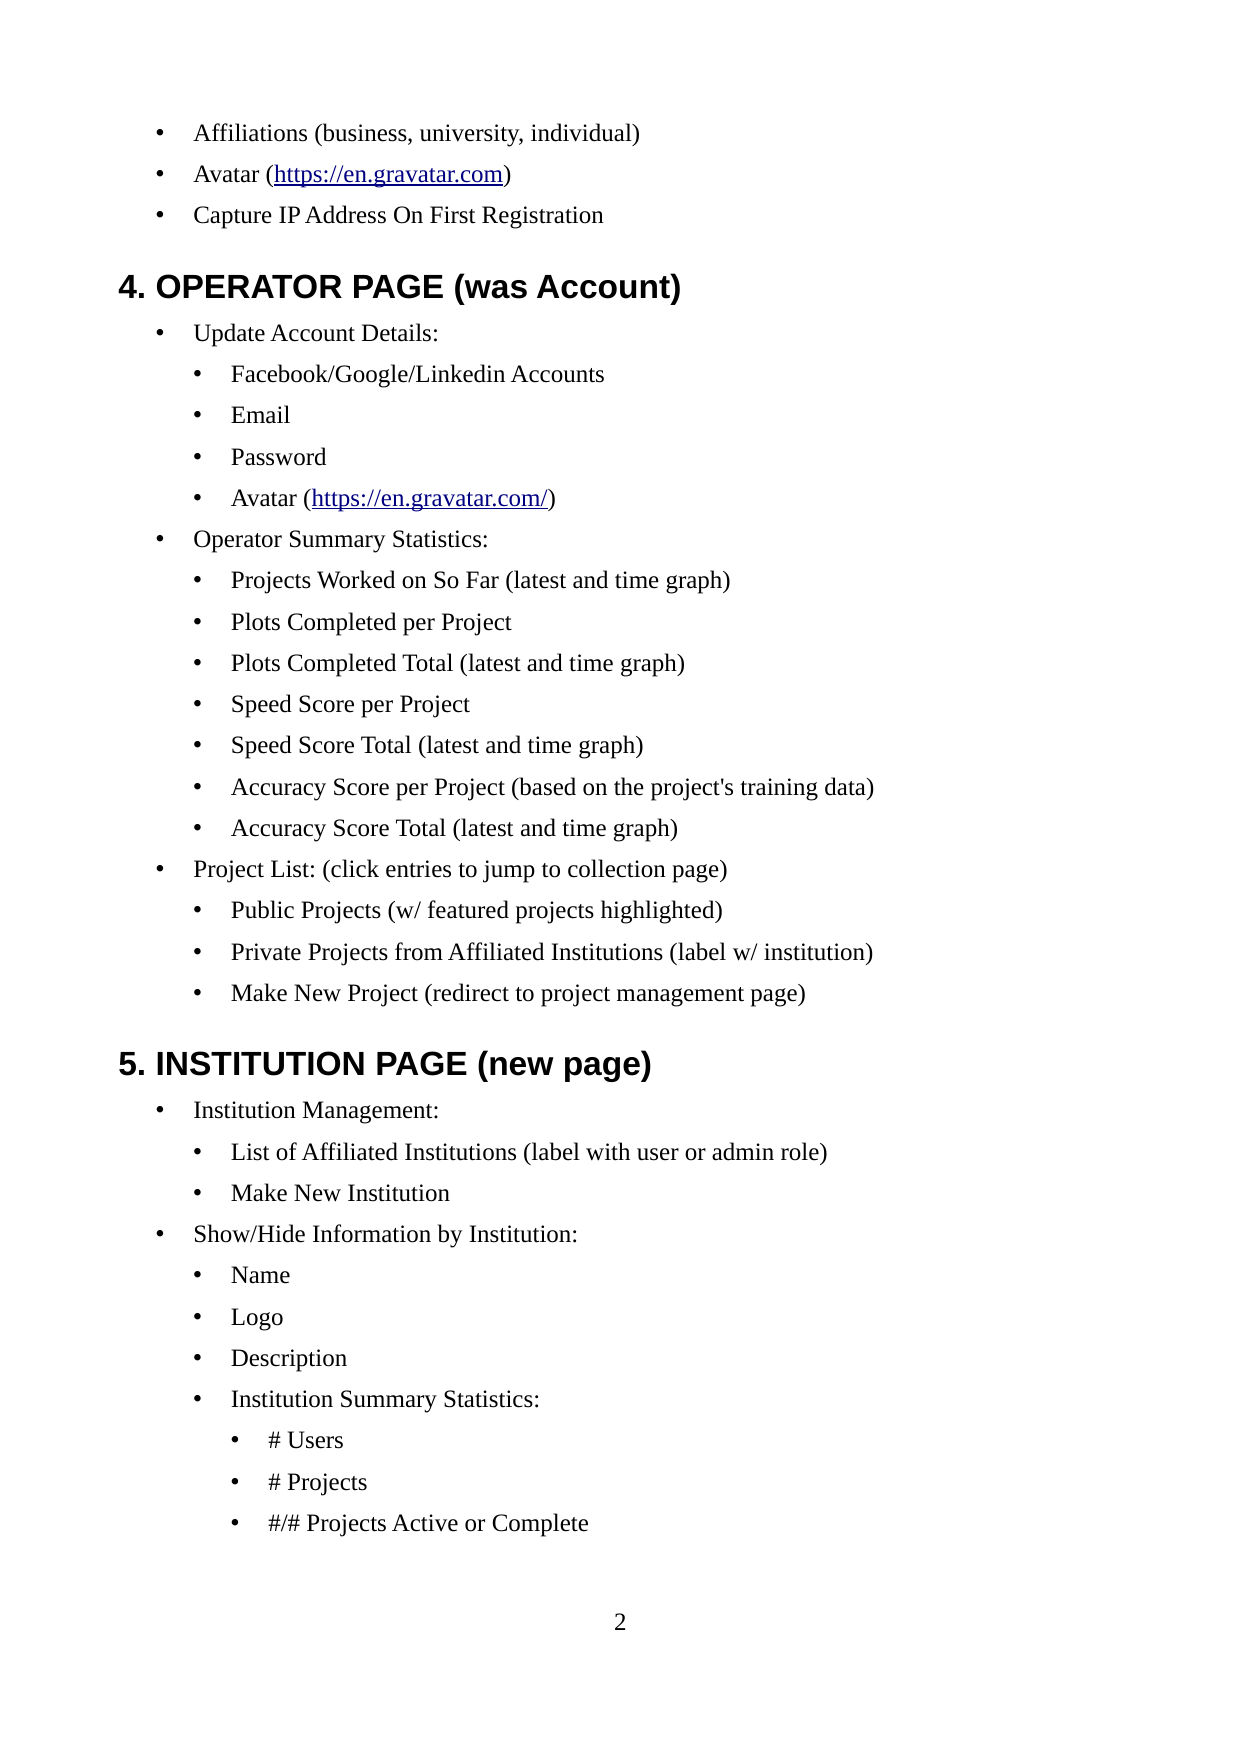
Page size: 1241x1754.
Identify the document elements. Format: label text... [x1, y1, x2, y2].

list Affiliations (business, university, individual) [156, 118, 1122, 147]
list Show/Hide Information by Institution: [156, 1219, 1122, 1248]
list Institution Management: [156, 1095, 1122, 1124]
list Plots Completed per Project [193, 607, 1122, 636]
list Update Account Details: [156, 318, 1122, 347]
list Plots Completed Total (latest and time graph) [193, 648, 1122, 677]
list Email [193, 401, 1122, 429]
list Accuracy Score Total (latest and time graph) [193, 813, 1122, 842]
subtitle INSTITUTION PAGE (new page) [118, 1044, 1122, 1083]
list Make New Institution [193, 1178, 1122, 1207]
list Private Projects from Affiliated Institutions (label w/ institution) [193, 937, 1122, 966]
list Password [193, 442, 1122, 471]
list #/# Projects Active or Complete [231, 1508, 1122, 1537]
list Speed Score per Project [193, 689, 1122, 718]
list Avatar (https://en.gravatar.com) [156, 159, 1122, 188]
list Projects Worked on So Far (latest and time graph) [193, 566, 1122, 594]
list Logo [193, 1302, 1122, 1330]
list Facebook/Google/Linkedin Accounts [193, 359, 1122, 388]
list Public Projects (w/ featured projects highlighted) [193, 896, 1122, 924]
list # Users [231, 1425, 1122, 1454]
list # Projects [231, 1467, 1122, 1495]
list Speed Score Total (latest and time graph) [193, 731, 1122, 759]
list Capture IP Address On First Registration [156, 201, 1122, 229]
list Make New Project (redirect to project management page) [193, 978, 1122, 1007]
subtitle OPERATOR PAGE (was Account) [118, 267, 1122, 306]
list Accuracy Score per Project (based on the project's training data) [193, 772, 1122, 801]
list Institution Summary Statistics: [193, 1384, 1122, 1413]
list List of Affiliated Institutions (label with user or admin role) [193, 1137, 1122, 1165]
list Operator Summary Statistics: [156, 524, 1122, 553]
list Avatar (https://en.gravatar.com/) [193, 483, 1122, 512]
list Name [193, 1260, 1122, 1289]
list Description [193, 1343, 1122, 1372]
list Project List: (click entries to jump to collection page) [156, 854, 1122, 883]
